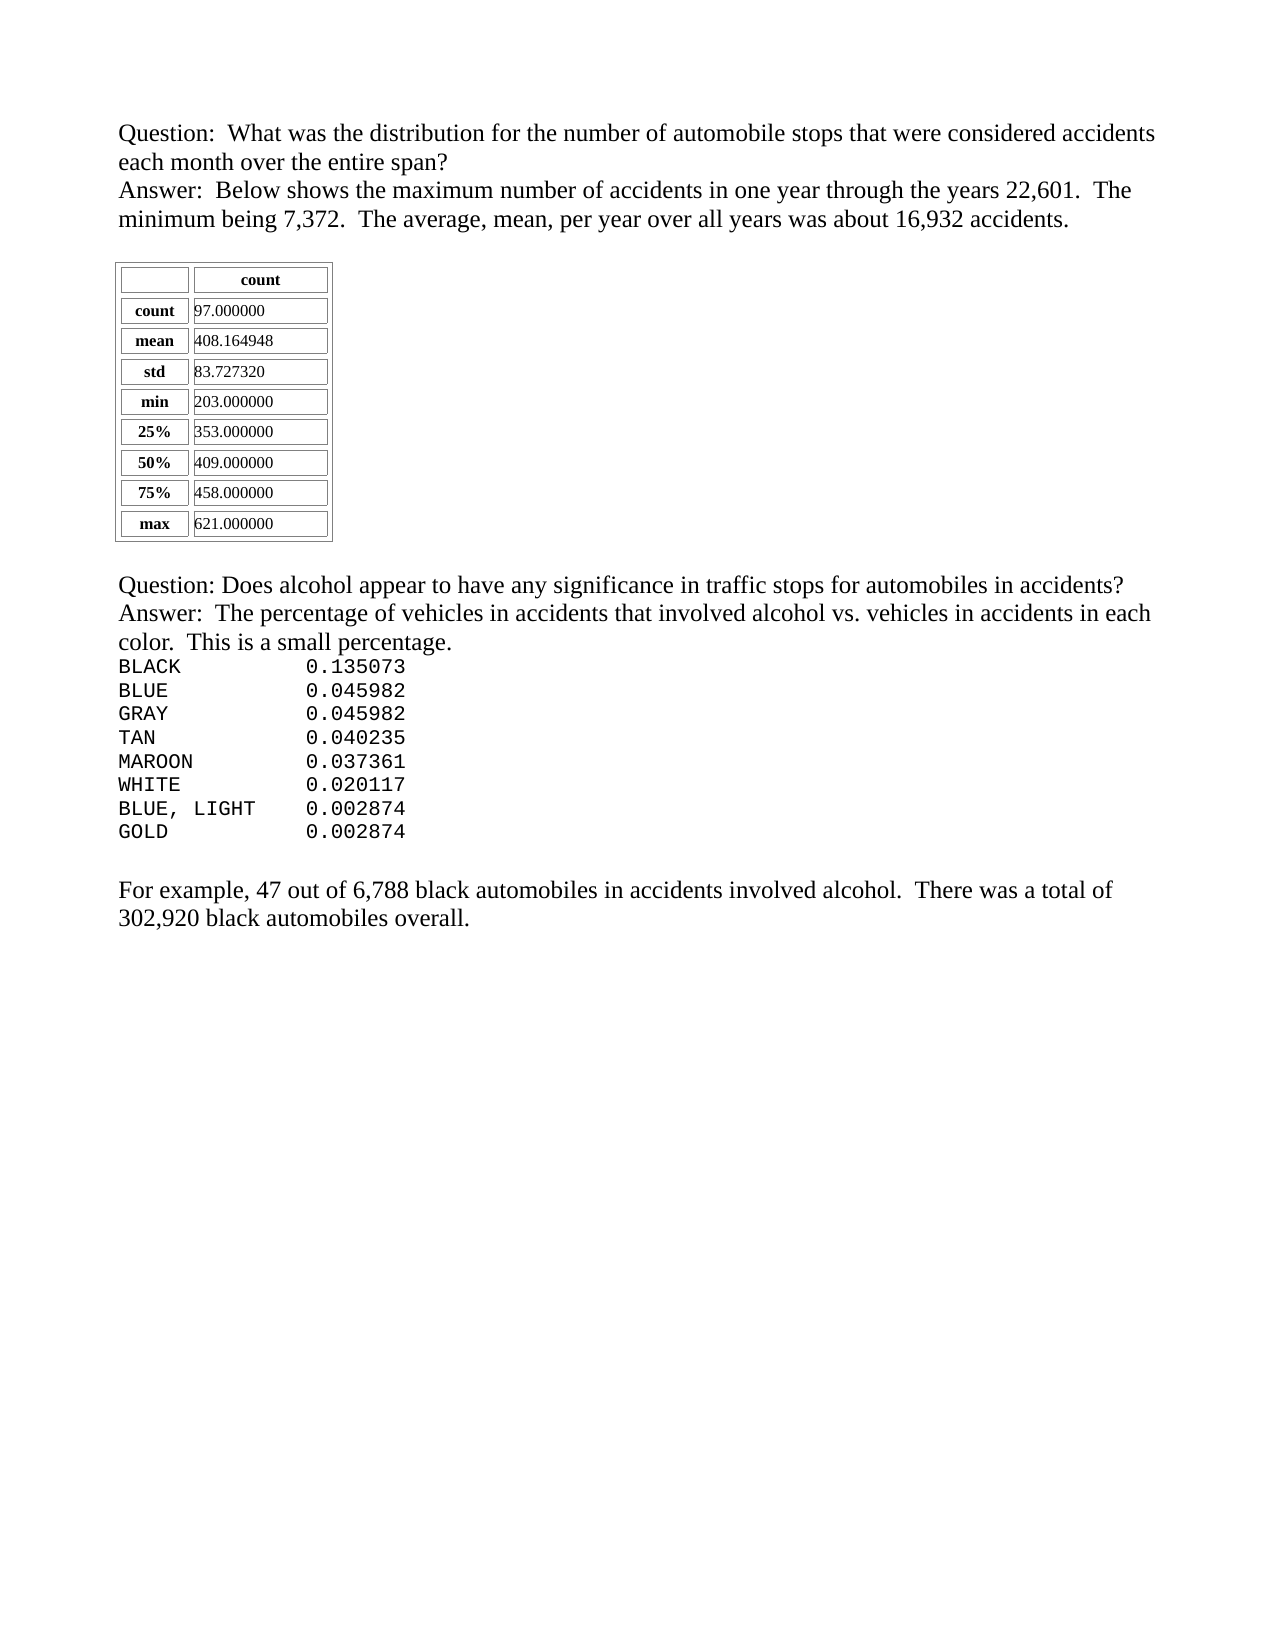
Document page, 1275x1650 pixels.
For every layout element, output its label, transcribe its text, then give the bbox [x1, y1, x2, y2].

text GRAY 0.045982 [118, 703, 1157, 727]
table_cell 409.000000 [191, 444, 330, 475]
text WHITE 0.020117 [118, 774, 1157, 798]
table_cell count [118, 292, 191, 323]
table_cell 83.727320 [191, 353, 330, 383]
table_cell min [118, 384, 191, 414]
text MAROON 0.037361 [118, 751, 1157, 774]
text BLUE, LIGHT 0.002874 [118, 798, 1157, 822]
text For example, 47 out of 6,788 black automobiles in accidents involved alcohol. There was a total of 302,920 black automobiles overall. [118, 875, 1157, 932]
table_cell std [118, 353, 191, 383]
text TAN 0.040235 [118, 727, 1157, 751]
table_cell 203.000000 [191, 384, 330, 414]
table_cell 353.000000 [191, 414, 330, 444]
text Answer: The percentage of vehicles in accidents that involved alcohol vs. vehicles in accidents in each color. This is a small percentage. [118, 598, 1157, 656]
table_cell max [118, 505, 191, 536]
text GOLD 0.002874 [118, 822, 1157, 845]
table_header count [191, 263, 330, 292]
text Question: Does alcohol appear to have any significance in traffic stops for automobiles in accidents? [118, 570, 1157, 598]
table_cell 458.000000 [191, 475, 330, 505]
text Answer: Below shows the maximum number of accidents in one year through the years 22,601. The minimum being 7,372. The average, mean, per year over all years was about 16,932 accidents. [118, 176, 1157, 233]
text BLUE 0.045982 [118, 680, 1157, 703]
table_cell 25% [118, 414, 191, 444]
text BLACK 0.135073 [118, 656, 1157, 680]
table_cell 50% [118, 444, 191, 475]
table_header [122, 268, 188, 292]
table_cell 621.000000 [191, 505, 330, 536]
table_cell mean [118, 323, 191, 353]
table_cell 408.164948 [191, 323, 330, 353]
text Question: What was the distribution for the number of automobile stops that were considered accidents each month over the entire span? [118, 118, 1157, 176]
table_cell 97.000000 [191, 292, 330, 323]
table_header [118, 263, 191, 292]
table_cell 75% [118, 475, 191, 505]
